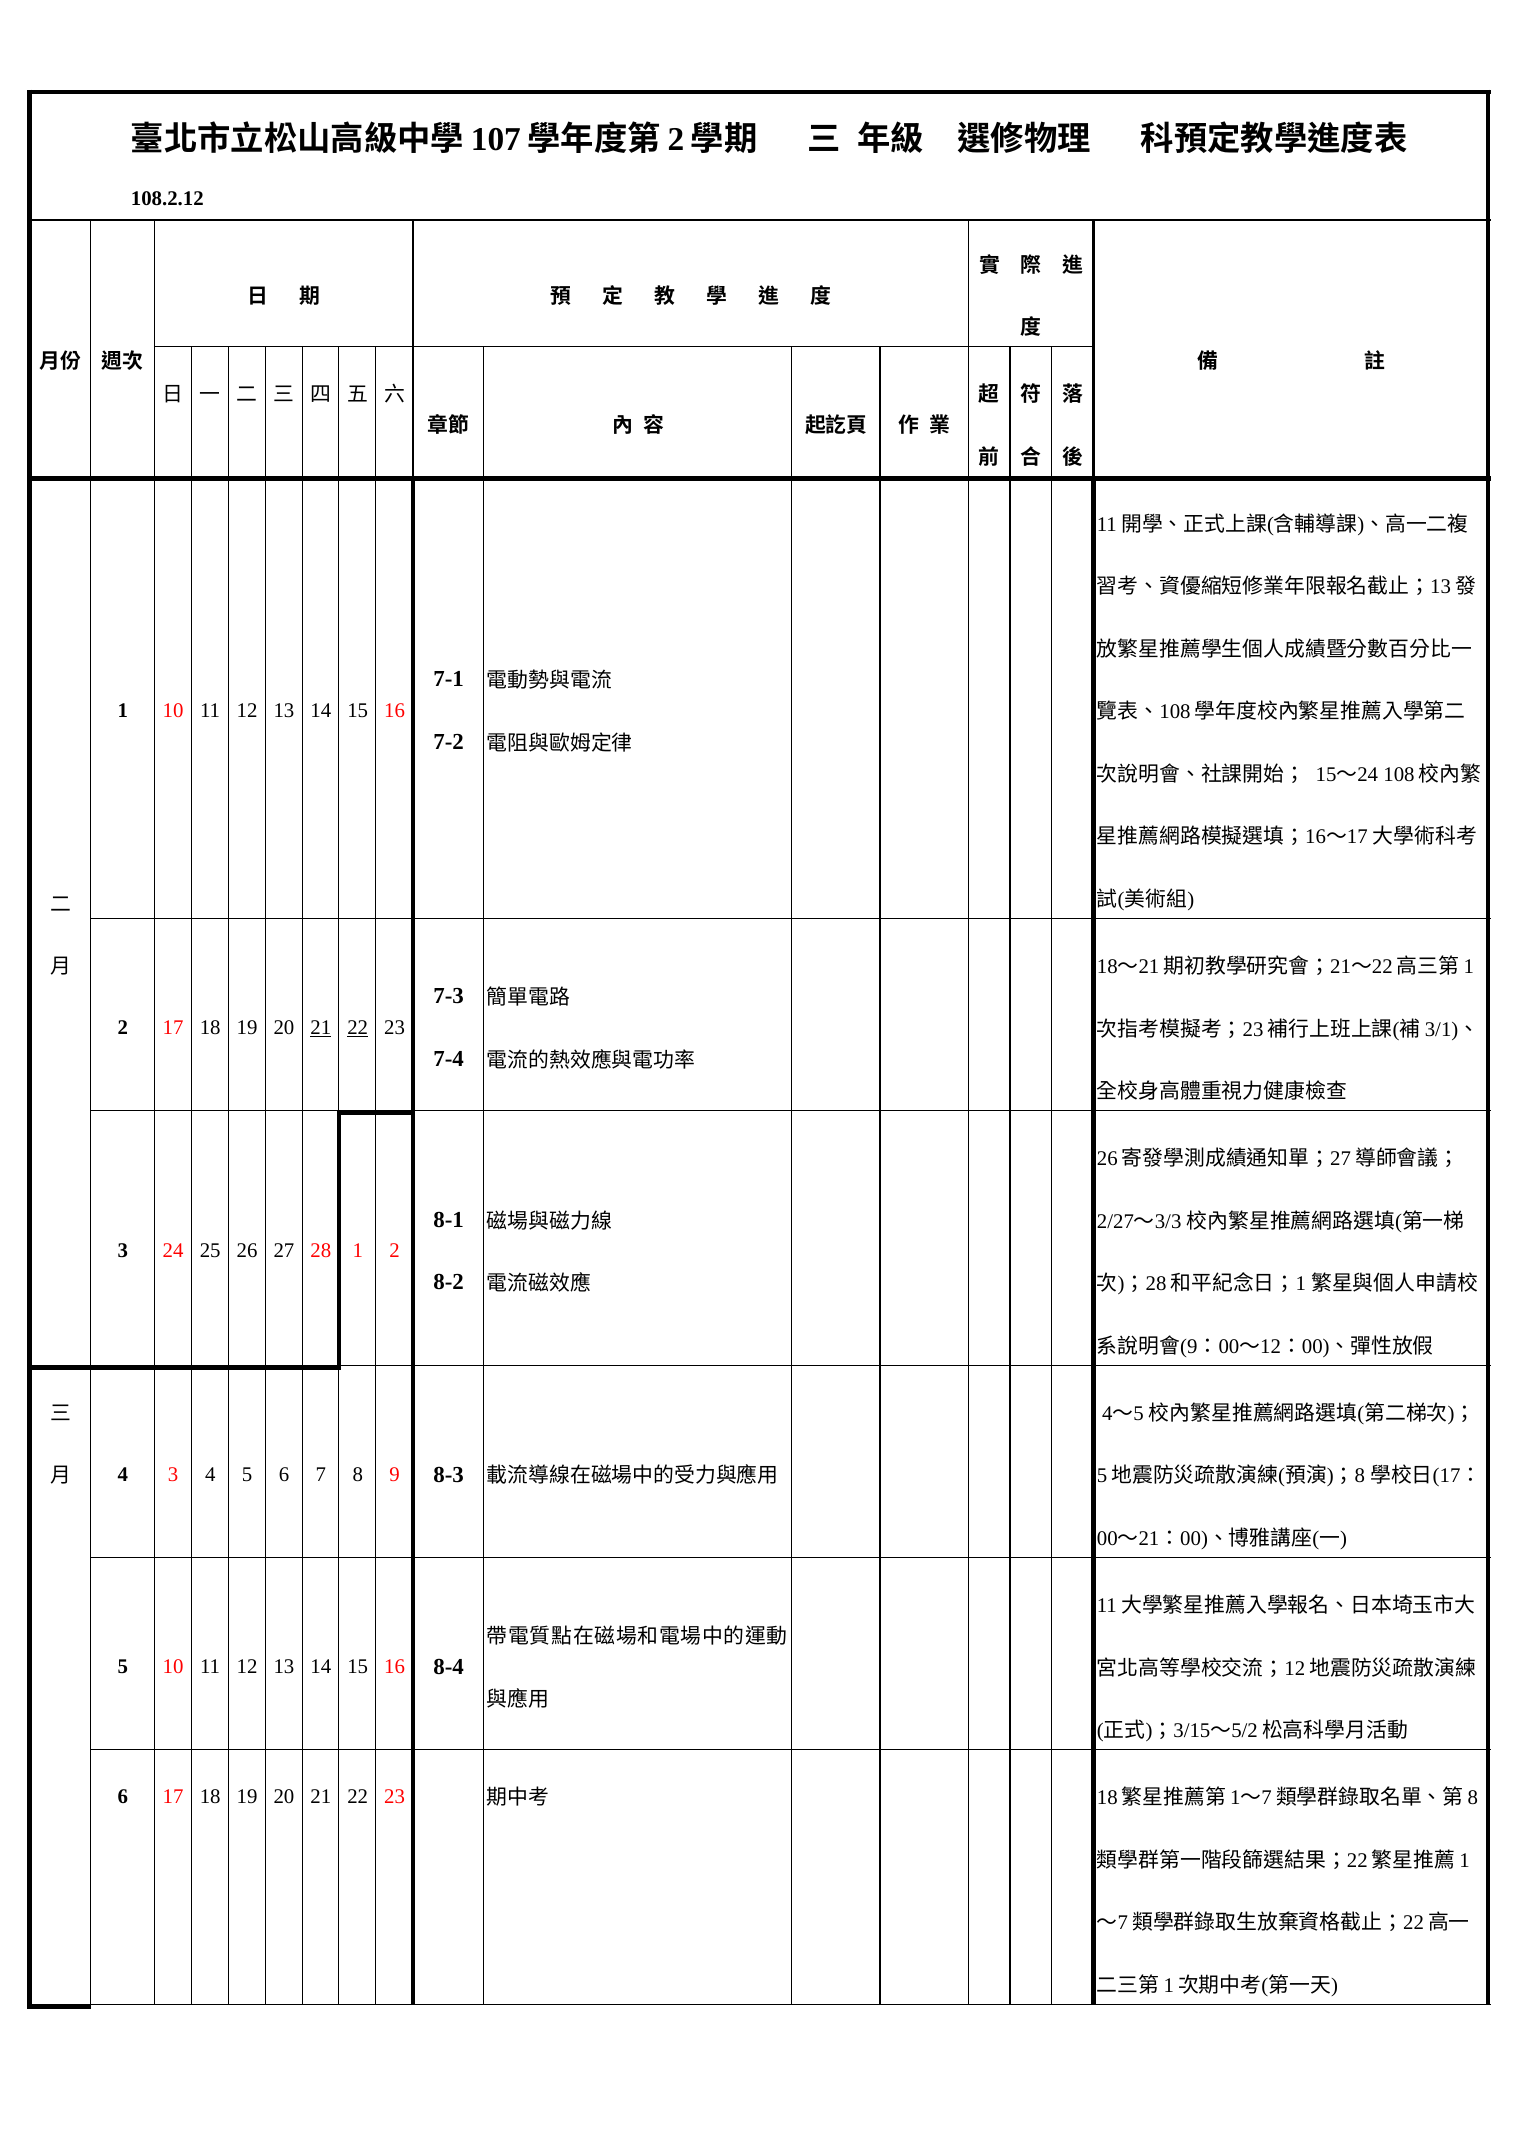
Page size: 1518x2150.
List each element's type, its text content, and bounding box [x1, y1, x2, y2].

table_cell 12 [229, 1558, 265, 1749]
table_cell 7-1 7-2 [415, 481, 483, 918]
table_cell 電動勢與電流 電阻與歐姆定律 [484, 481, 791, 918]
table_cell 16 [376, 1558, 411, 1749]
table_cell [881, 1558, 968, 1749]
table_cell 符合 [1011, 347, 1051, 476]
table_cell 4 [192, 1370, 228, 1557]
table_cell 六 [376, 347, 412, 476]
table_cell 落後 [1052, 347, 1092, 476]
table_cell 5 [229, 1370, 265, 1557]
table_cell [969, 1750, 1009, 2004]
table_cell 17 [155, 1750, 191, 2004]
table_cell 章節 [414, 347, 483, 476]
table_cell 24 [155, 1111, 191, 1365]
table_cell [792, 1750, 879, 2004]
table_cell 簡單電路 電流的熱效應與電功率 [484, 919, 791, 1110]
table_cell [1011, 1750, 1051, 2004]
table_cell 19 [229, 1750, 265, 2004]
table_cell [881, 1750, 968, 2004]
table_cell [1011, 1558, 1051, 1749]
table_cell 18 [192, 1750, 228, 2004]
table_header 臺北市立松山高級中學107學年度第2學期 三 年級 選修物理 科預定教學進度表 108.2.12 [32, 94, 1486, 219]
table_cell 8-1 8-2 [415, 1111, 483, 1365]
table_cell 4～5 校內繁星推薦網路選填(第二梯次)；5地震防災疏散演練(預演)；8 學校日(17：00～21：00)、博雅講座(一) [1096, 1366, 1486, 1557]
table_cell 3 [91, 1111, 154, 1365]
table_cell [792, 919, 879, 1110]
table_cell 8-3 [415, 1366, 483, 1557]
table_cell [969, 1366, 1009, 1557]
table_cell 11大學繁星推薦入學報名、日本埼玉市大宮北高等學校交流；12地震防災疏散演練(正式)；3/15～5/2松高科學月活動 [1096, 1558, 1486, 1749]
table_cell 18繁星推薦第1～7類學群錄取名單、第8類學群第一階段篩選結果；22繁星推薦1～7類學群錄取生放棄資格截止；22高一二三第1次期中考(第一天) [1096, 1750, 1486, 2004]
table_cell [1011, 919, 1051, 1110]
table_cell 載流導線在磁場中的受力與應用 [484, 1366, 791, 1557]
table_cell 作 業 [881, 347, 968, 476]
table_cell [1011, 1111, 1051, 1365]
table_cell 10 [155, 1558, 191, 1749]
table_cell 5 [91, 1558, 154, 1749]
table_cell 9 [376, 1366, 411, 1557]
table_cell 實 際 進 度 [969, 221, 1092, 346]
table_cell 帶電質點在磁場和電場中的運動與應用 [484, 1558, 791, 1749]
table_cell [1011, 481, 1051, 918]
table_cell [1052, 1558, 1091, 1749]
table_cell [881, 1111, 968, 1365]
table_cell [792, 1366, 879, 1557]
table_cell 月份 [32, 221, 90, 476]
table_cell [415, 1750, 483, 2004]
table_cell 23 [376, 919, 411, 1110]
table_cell 23 [376, 1750, 411, 2004]
table_cell 日 [155, 347, 191, 476]
table_cell 1 [341, 1115, 375, 1365]
table_cell 19 [229, 919, 265, 1110]
table_cell 4 [91, 1370, 154, 1557]
table_cell [1052, 481, 1091, 918]
table_cell 28 [303, 1111, 337, 1365]
table_cell [969, 1111, 1009, 1365]
table_cell 18～21期初教學研究會；21～22高三第1次指考模擬考；23補行上班上課(補3/1)、全校身高體重視力健康檢查 [1096, 919, 1486, 1110]
table_cell 22 [339, 919, 375, 1110]
table_cell [1052, 1366, 1091, 1557]
table_cell [792, 1111, 879, 1365]
table_cell 10 [155, 481, 191, 918]
table_cell 起訖頁 [792, 347, 879, 476]
table_cell 16 [376, 481, 411, 918]
table_cell 3 [155, 1370, 191, 1557]
table_cell [792, 1558, 879, 1749]
table_cell [969, 1558, 1009, 1749]
table_cell 22 [339, 1750, 375, 2004]
table_cell 五 [339, 347, 375, 476]
table_cell 6 [91, 1750, 154, 2004]
table_cell 三 [266, 347, 302, 476]
table_cell 26 [229, 1111, 265, 1365]
table_cell 日 期 [155, 221, 412, 346]
table_cell [1011, 1366, 1051, 1557]
table_cell 14 [303, 481, 338, 918]
table_cell 20 [266, 919, 302, 1110]
table_cell 26寄發學測成績通知單；27導師會議；2/27～3/3 校內繁星推薦網路選填(第一梯次)；28和平紀念日；1 繁星與個人申請校系說明會(9：00～12：00)、彈性放假 [1096, 1111, 1486, 1365]
table_cell 12 [229, 481, 265, 918]
table_cell 17 [155, 919, 191, 1110]
table_cell 8 [339, 1366, 375, 1557]
table_cell 21 [303, 919, 338, 1110]
table_cell 11 [192, 481, 228, 918]
table_cell 預 定 教 學 進 度 [414, 221, 968, 346]
table_cell 18 [192, 919, 228, 1110]
table_cell 14 [303, 1558, 338, 1749]
table_cell 備 註 [1095, 221, 1486, 476]
table_cell 7 [303, 1370, 338, 1557]
table_cell 週次 [91, 221, 154, 476]
table_cell 超前 [969, 347, 1009, 476]
table_cell 磁場與磁力線 電流磁效應 [484, 1111, 791, 1365]
table_cell [792, 481, 879, 918]
table_cell [881, 919, 968, 1110]
table_cell [1052, 1750, 1091, 2004]
table_cell [969, 919, 1009, 1110]
table_cell [1052, 1111, 1091, 1365]
table_cell 四 [303, 347, 338, 476]
table_cell 二 [229, 347, 265, 476]
table_cell 7-3 7-4 [415, 919, 483, 1110]
table_cell 13 [266, 1558, 302, 1749]
table_cell 15 [339, 1558, 375, 1749]
table_cell 三 月 [32, 1370, 90, 2004]
table_cell 2 [376, 1115, 411, 1365]
table_cell 8-4 [415, 1558, 483, 1749]
table_cell 11開學、正式上課(含輔導課)、高一二複習考、資優縮短修業年限報名截止；13發放繁星推薦學生個人成績暨分數百分比一覽表、108學年度校內繁星推薦入學第二次說明會、社課開始； 15～24 108校內繁星推薦網路模擬選填；16～17 大學術科考試(美術組) [1096, 481, 1486, 918]
table_cell 20 [266, 1750, 302, 2004]
table_cell [1052, 919, 1091, 1110]
table_cell 1 [91, 481, 154, 918]
table_cell 二 月 [32, 481, 90, 1365]
table_cell [969, 481, 1009, 918]
table_cell 15 [339, 481, 375, 918]
table_cell 2 [91, 919, 154, 1110]
table_cell 一 [192, 347, 228, 476]
table_cell 25 [192, 1111, 228, 1365]
table_cell [881, 1366, 968, 1557]
table_cell [881, 481, 968, 918]
table_cell 21 [303, 1750, 338, 2004]
table_cell 6 [266, 1370, 302, 1557]
table_cell 11 [192, 1558, 228, 1749]
table_cell 期中考 [484, 1750, 791, 2004]
table_cell 27 [266, 1111, 302, 1365]
table_cell 13 [266, 481, 302, 918]
table_cell 內 容 [484, 347, 791, 476]
